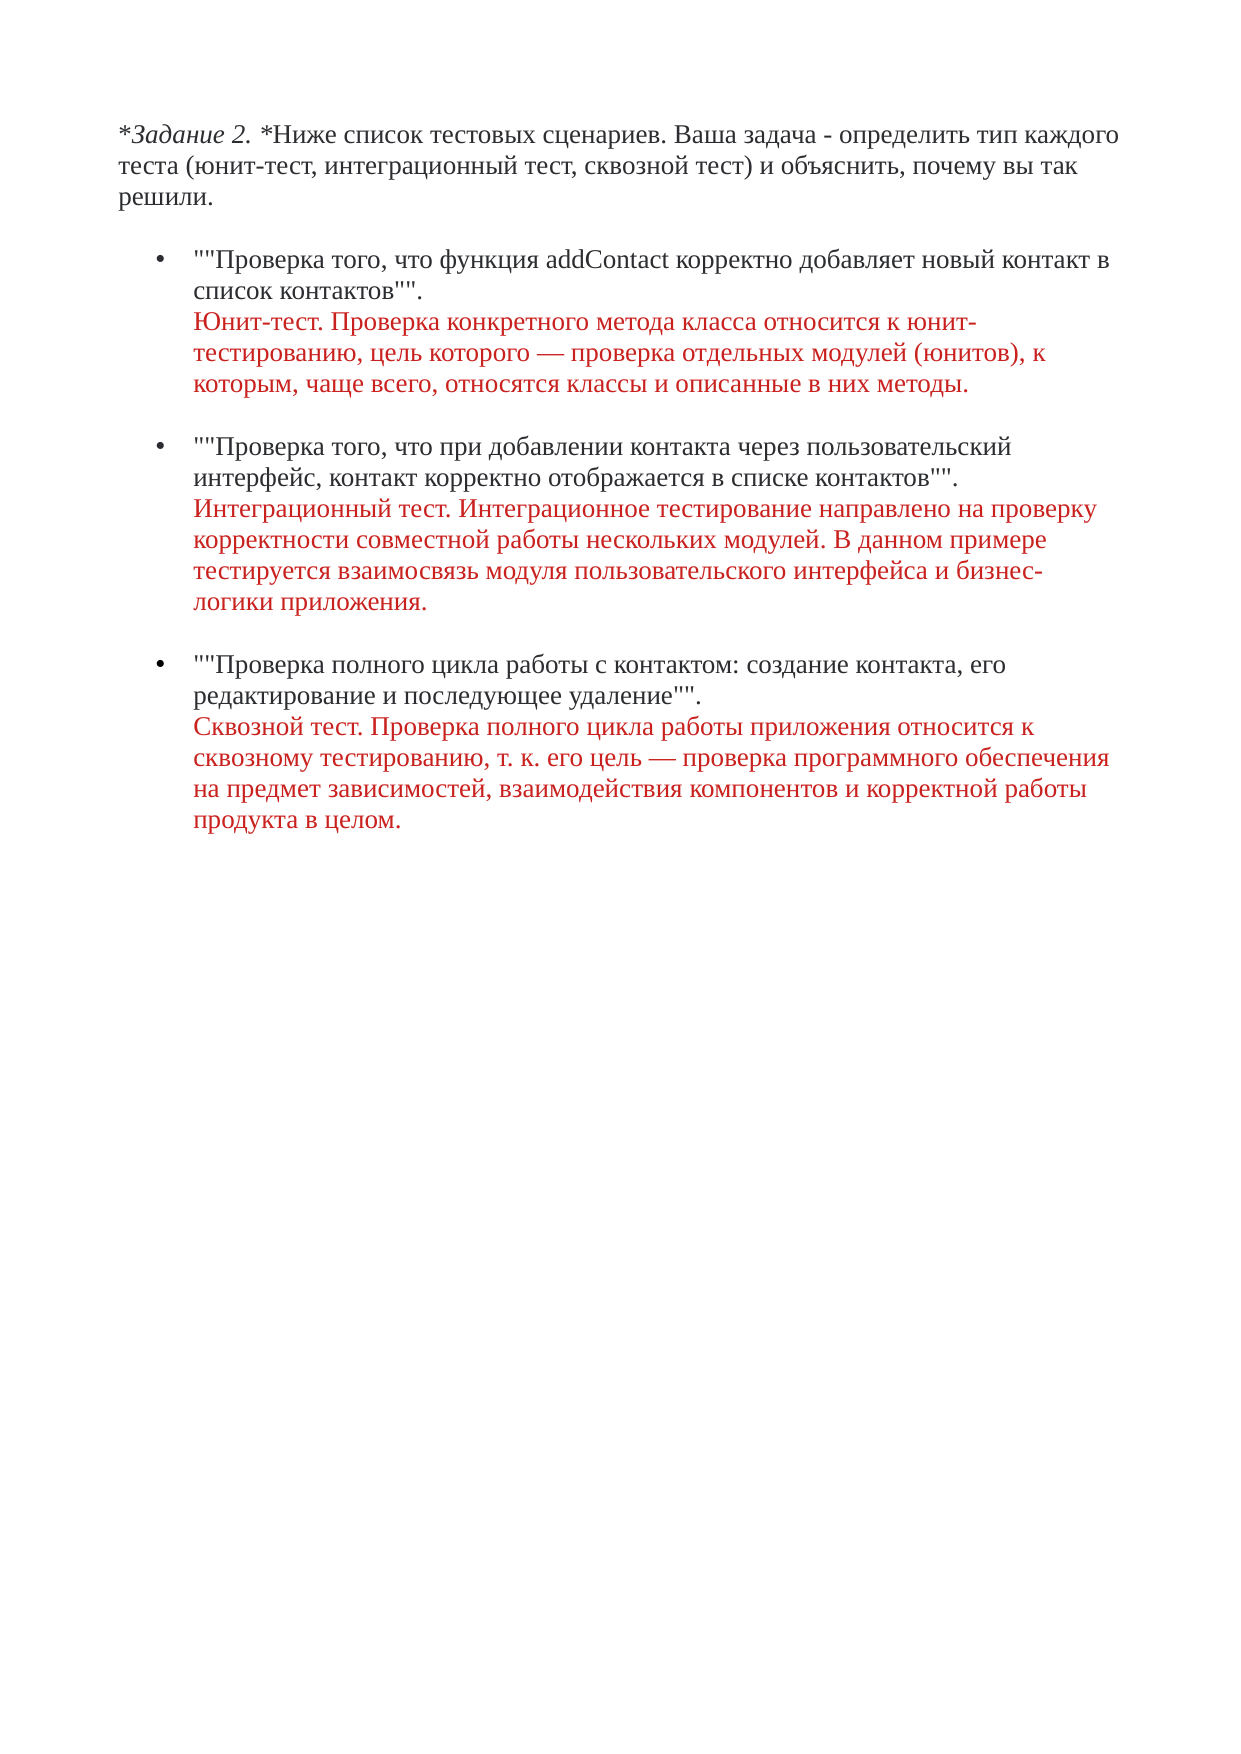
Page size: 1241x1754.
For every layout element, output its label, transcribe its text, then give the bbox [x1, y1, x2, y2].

list ""Проверка того, что при добавлении контакта через пользовательский интерфейс, контакт корректно отображается в списке контактов"". [156, 430, 1122, 492]
list ""Проверка того, что функция addContact корректно добавляет новый контакт в список контактов"". [156, 243, 1122, 305]
list Юнит-тест. Проверка конкретного метода класса относится к юнит-тестированию, цель которого — проверка отдельных модулей (юнитов), к которым, чаще всего, относятся классы и описанные в них методы. [156, 305, 1122, 398]
list Сквозной тест. Проверка полного цикла работы приложения относится к сквозному тестированию, т. к. его цель — проверка программного обеспечения на предмет зависимостей, взаимодействия компонентов и корректной работы продукта в целом. [156, 710, 1122, 897]
list ""Проверка полного цикла работы с контактом: создание контакта, его редактирование и последующее удаление"". [156, 648, 1122, 710]
list Интеграционный тест. Интеграционное тестирование направлено на проверку корректности совместной работы нескольких модулей. В данном примере тестируется взаимосвязь модуля пользовательского интерфейса и бизнес-логики приложения. [156, 492, 1122, 617]
text *Задание 2. *Ниже список тестовых сценариев. Ваша задача - определить тип каждого теста (юнит-тест, интеграционный тест, сквозной тест) и объяснить, почему вы так решили. [118, 118, 1122, 212]
